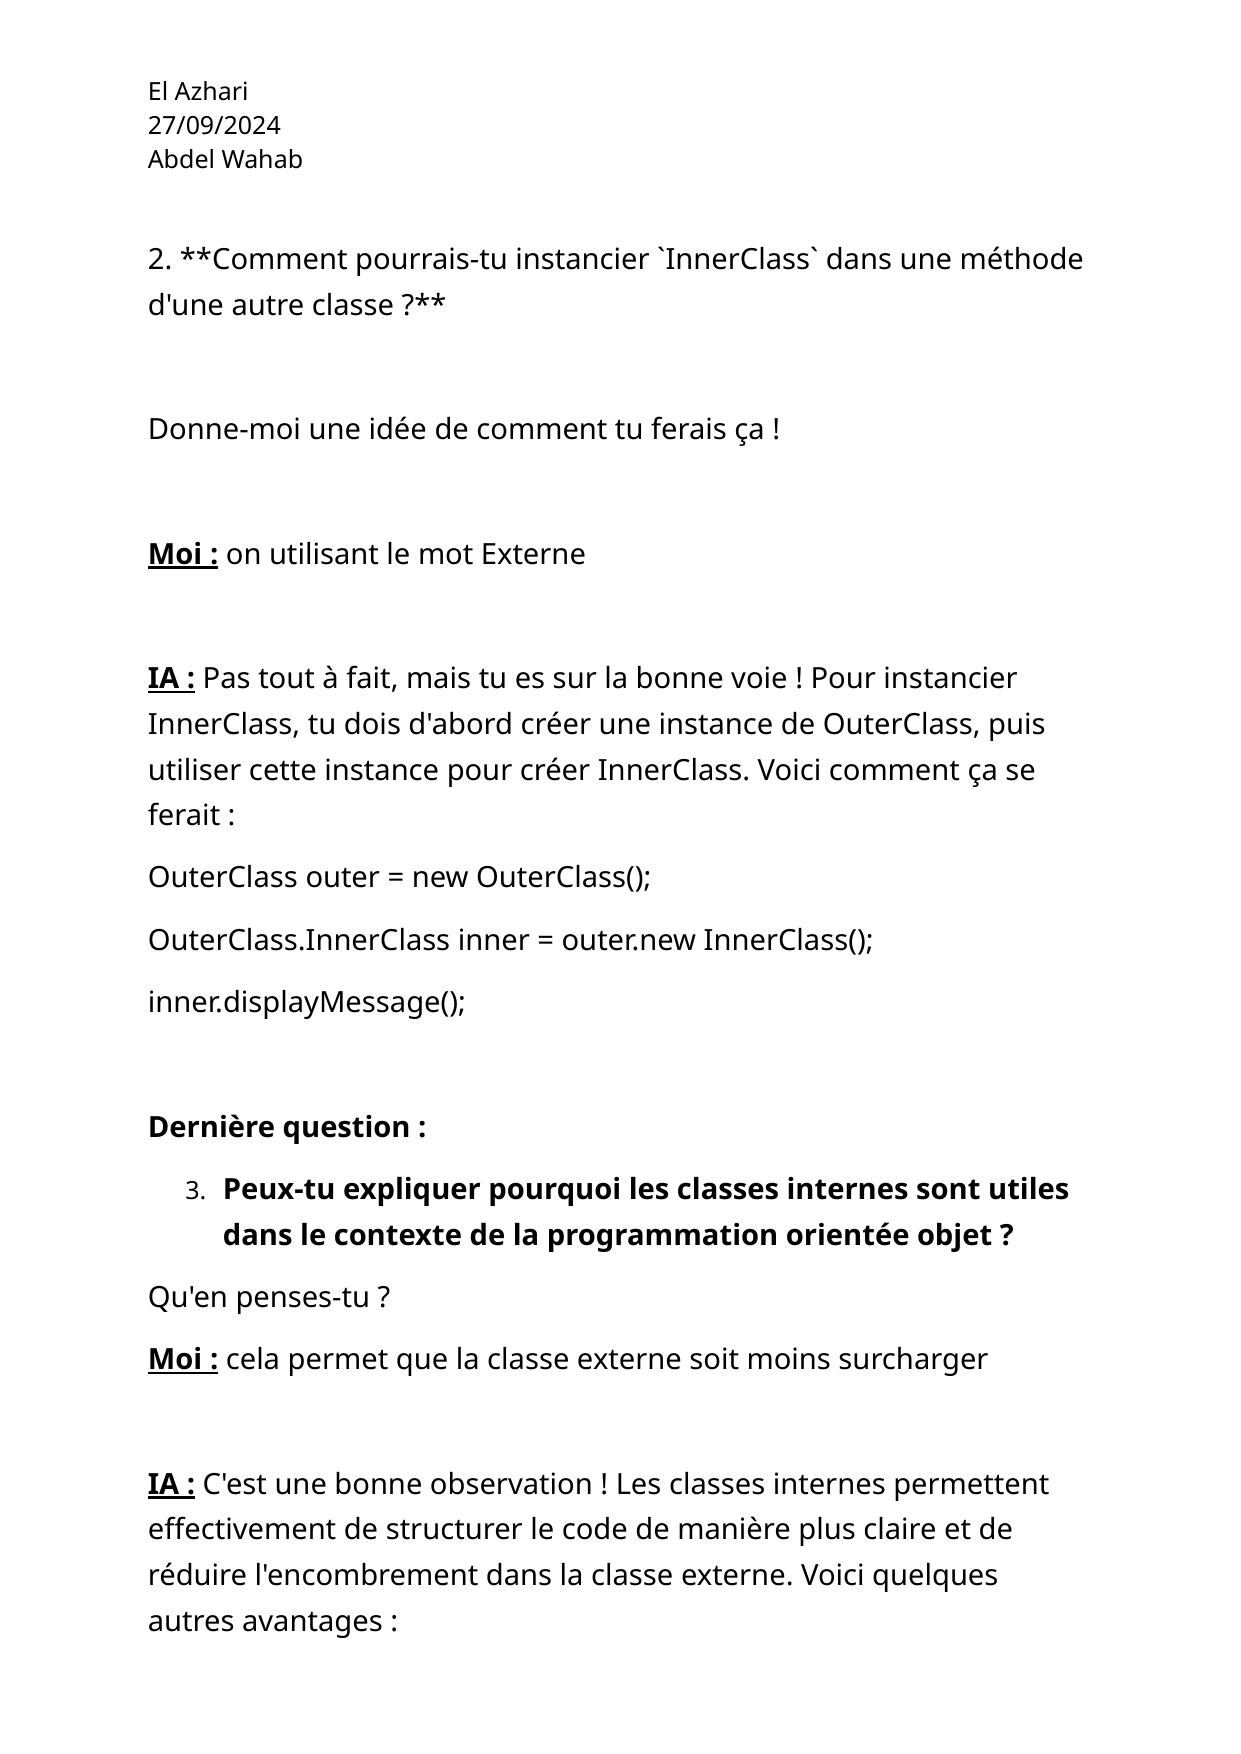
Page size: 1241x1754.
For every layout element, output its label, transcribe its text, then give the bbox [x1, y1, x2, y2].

text Moi : on utilisant le mot Externe [148, 533, 1093, 573]
list Peux-tu expliquer pourquoi les classes internes sont utiles dans le contexte de la programmation orientée objet ? [185, 1168, 1093, 1253]
text Moi : cela permet que la classe externe soit moins surcharger [148, 1338, 1093, 1378]
text IA : Pas tout à fait, mais tu es sur la bonne voie ! Pour instancier InnerClass, tu dois d'abord créer une instance de OuterClass, puis utiliser cette instance pour créer InnerClass. Voici comment ça se ferait : [148, 658, 1093, 834]
text Dernière question : [148, 1106, 1093, 1146]
text Donne-moi une idée de comment tu ferais ça ! [148, 408, 1093, 448]
text Qu'en penses-tu ? [148, 1276, 1093, 1316]
text 2. **Comment pourrais-tu instancier `InnerClass` dans une méthode d'une autre classe ?** [148, 238, 1093, 323]
text OuterClass outer = new OuterClass(); [148, 857, 1093, 896]
text OuterClass.InnerClass inner = outer.new InnerClass(); [148, 919, 1093, 959]
text IA : C'est une bonne observation ! Les classes internes permettent effectivement de structurer le code de manière plus claire et de réduire l'encombrement dans la classe externe. Voici quelques autres avantages : [148, 1463, 1093, 1639]
text inner.displayMessage(); [148, 981, 1093, 1021]
